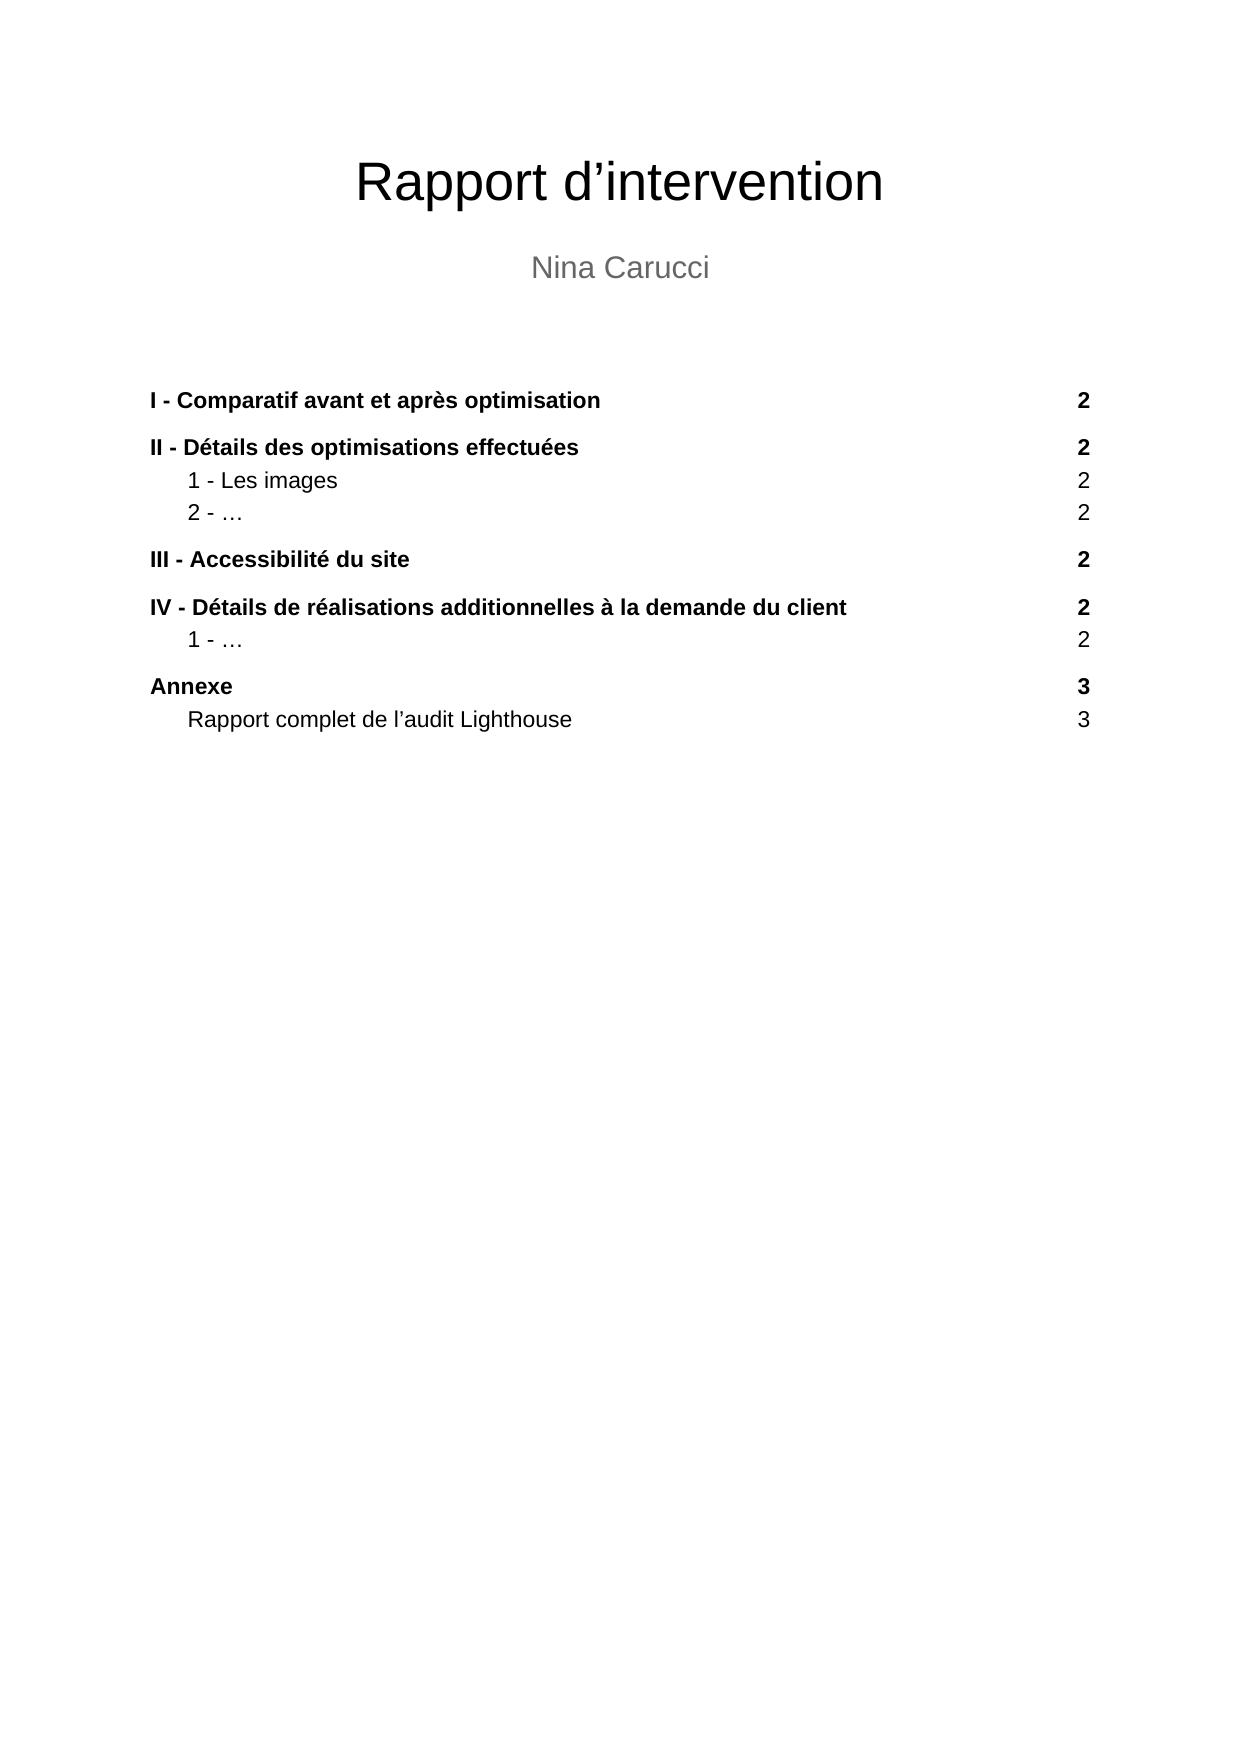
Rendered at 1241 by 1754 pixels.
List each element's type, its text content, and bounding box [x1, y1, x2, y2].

text III - Accessibilité du site 2 [150, 546, 1090, 573]
text 1 - … 2 [187, 626, 1090, 652]
text I - Comparatif avant et après optimisation 2 [150, 387, 1090, 413]
text II - Détails des optimisations effectuées 2 [150, 434, 1090, 460]
text Rapport complet de l’audit Lighthouse 3 [187, 706, 1090, 732]
title Rapport d’intervention [150, 150, 1090, 212]
text IV - Détails de réalisations additionnelles à la demande du client 2 [150, 593, 1090, 620]
subtitle Nina Carucci [150, 249, 1090, 285]
text 2 - … 2 [187, 499, 1090, 526]
text Annexe 3 [150, 673, 1090, 700]
text 1 - Les images 2 [187, 467, 1090, 493]
